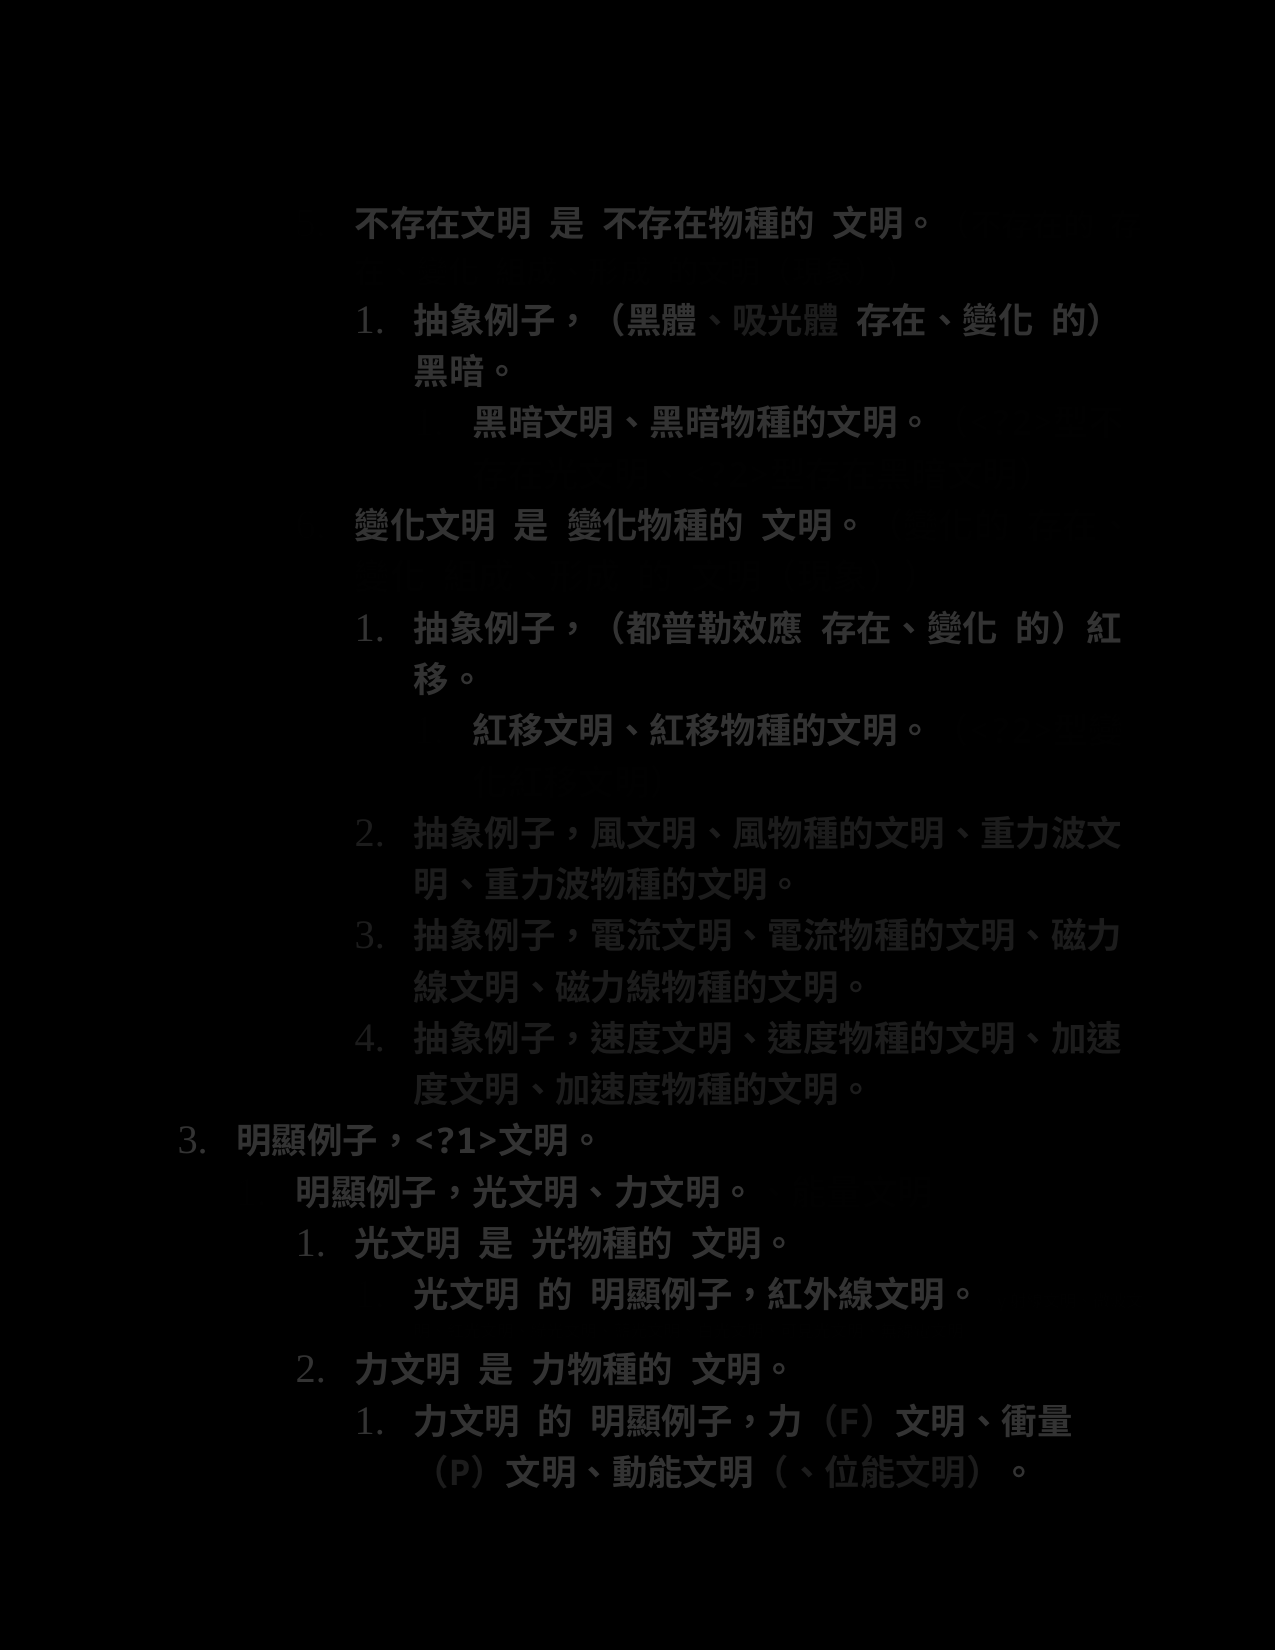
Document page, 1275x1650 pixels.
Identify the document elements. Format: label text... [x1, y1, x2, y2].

list 紅移文明、紅移物種的文明。（<?2>型變化紅移文明） [413, 702, 1157, 805]
list 光文明 的 明顯例子，紅外線文明。、γ射線文明、微波文明、紅光文明、綠光文明、藍光文明、白光文明、可見光文明、無線電文明 [354, 1266, 1157, 1342]
list 力文明 的 明顯例子，力（F）文明、衝量（P）文明、動能文明（、位能文明）。 [354, 1393, 1157, 1496]
list 抽象例子，速度文明、速度物種的文明、加速度文明、加速度物種的文明。 [354, 1010, 1157, 1113]
list 黑暗文明、黑暗物種的文明。（<?2>型不存在光文明、<?2>型存在黑暗文明） [413, 395, 1157, 497]
list 明顯例子，光文明、力文明。、能量文明 [236, 1164, 1157, 1215]
list 不存在文明 是 不存在物種的 文明。（不存在的 存在、變化 組成、形成 的文明（現象）） [295, 196, 1157, 292]
list 光文明 是 光物種的 文明。 [295, 1215, 1157, 1266]
list 變化文明 是 變化物種的 文明。（變化的 存在、變化 組成、形成 的 文明（現象）） [295, 497, 1157, 600]
list 抽象例子，（黑體、吸光體 存在、變化 的）黑暗。 [354, 292, 1157, 395]
list 抽象例子，電流文明、電流物種的文明、磁力線文明、磁力線物種的文明。 [354, 908, 1157, 1010]
list 抽象例子，風文明、風物種的文明、重力波文明、重力波物種的文明。 [354, 805, 1157, 908]
list 力文明 是 力物種的 文明。 [295, 1342, 1157, 1393]
list 明顯例子，<?1>文明。 [177, 1113, 1157, 1164]
list 抽象例子，（都普勒效應 存在、變化 的）紅移。 [354, 600, 1157, 702]
